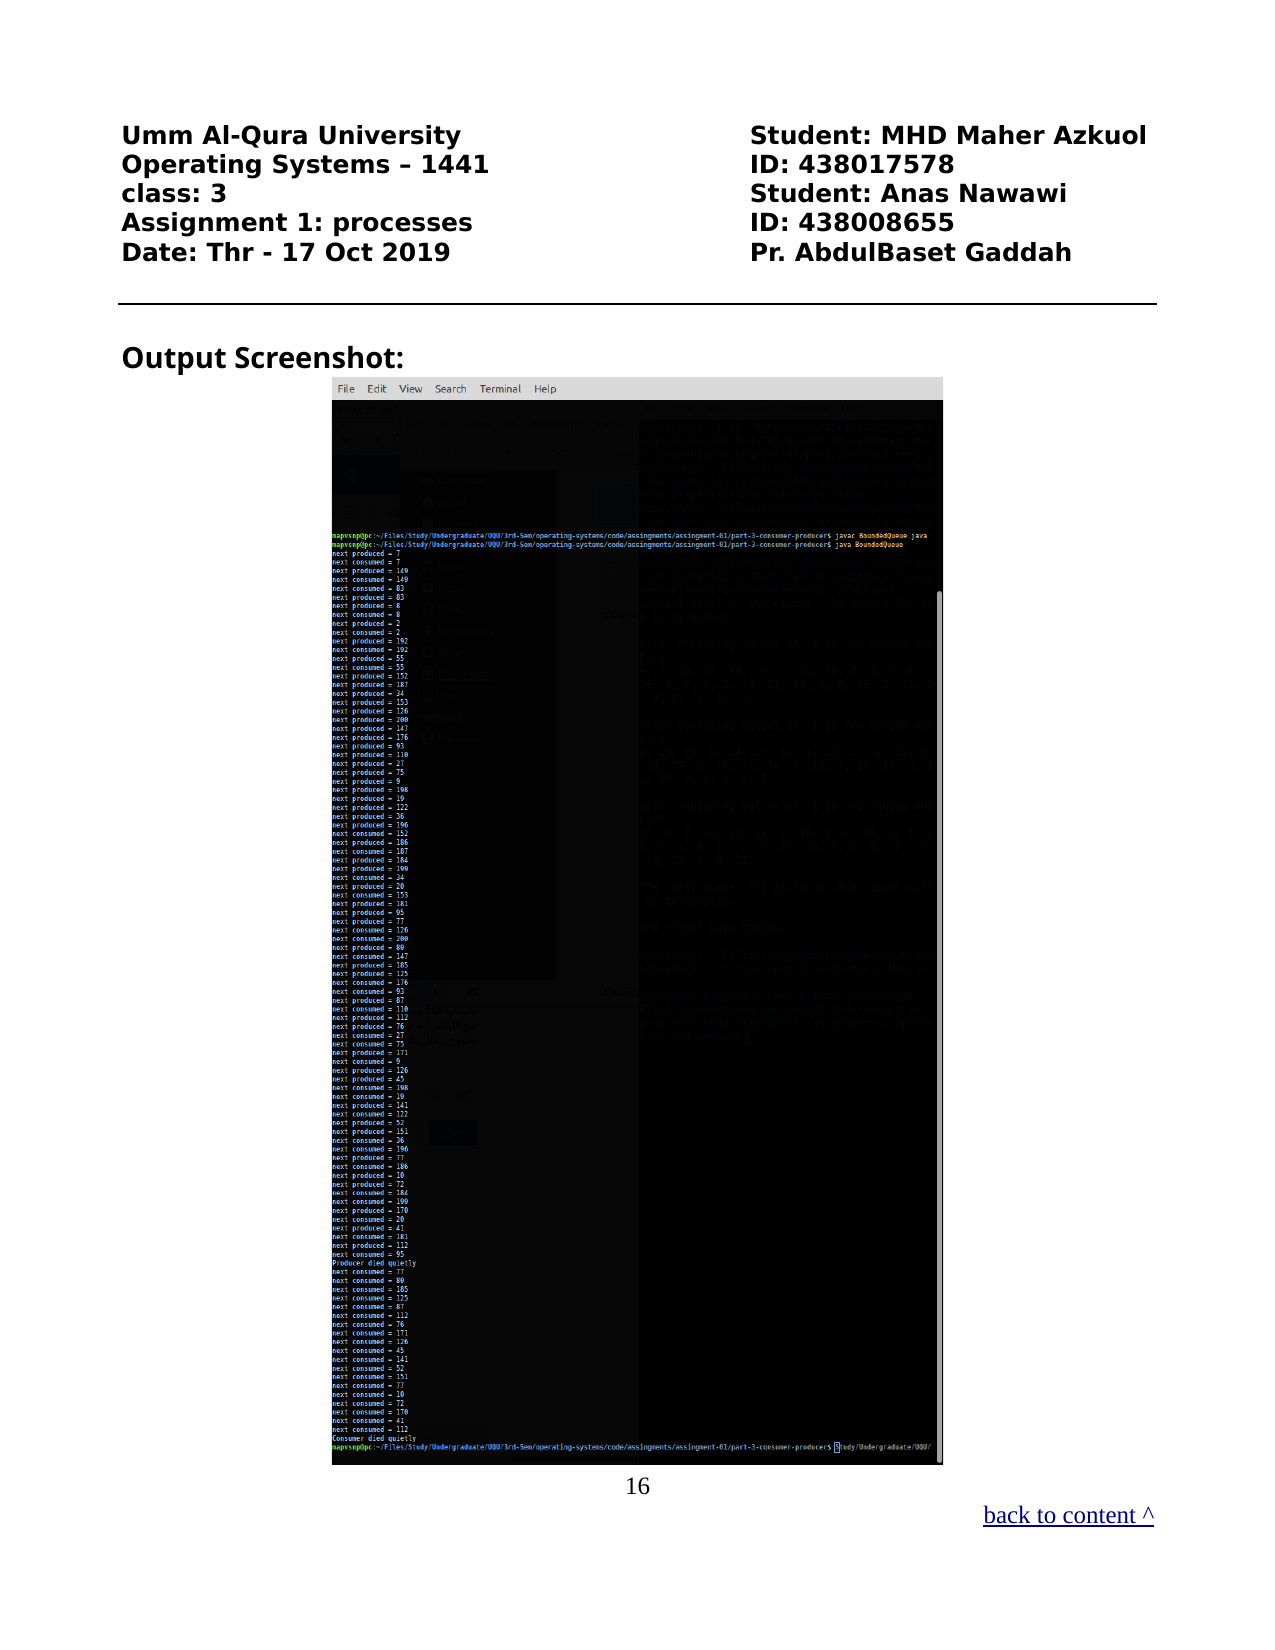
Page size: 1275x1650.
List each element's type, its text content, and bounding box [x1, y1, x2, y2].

text Output Screenshot: [118, 335, 1157, 377]
picture [331, 377, 944, 1465]
